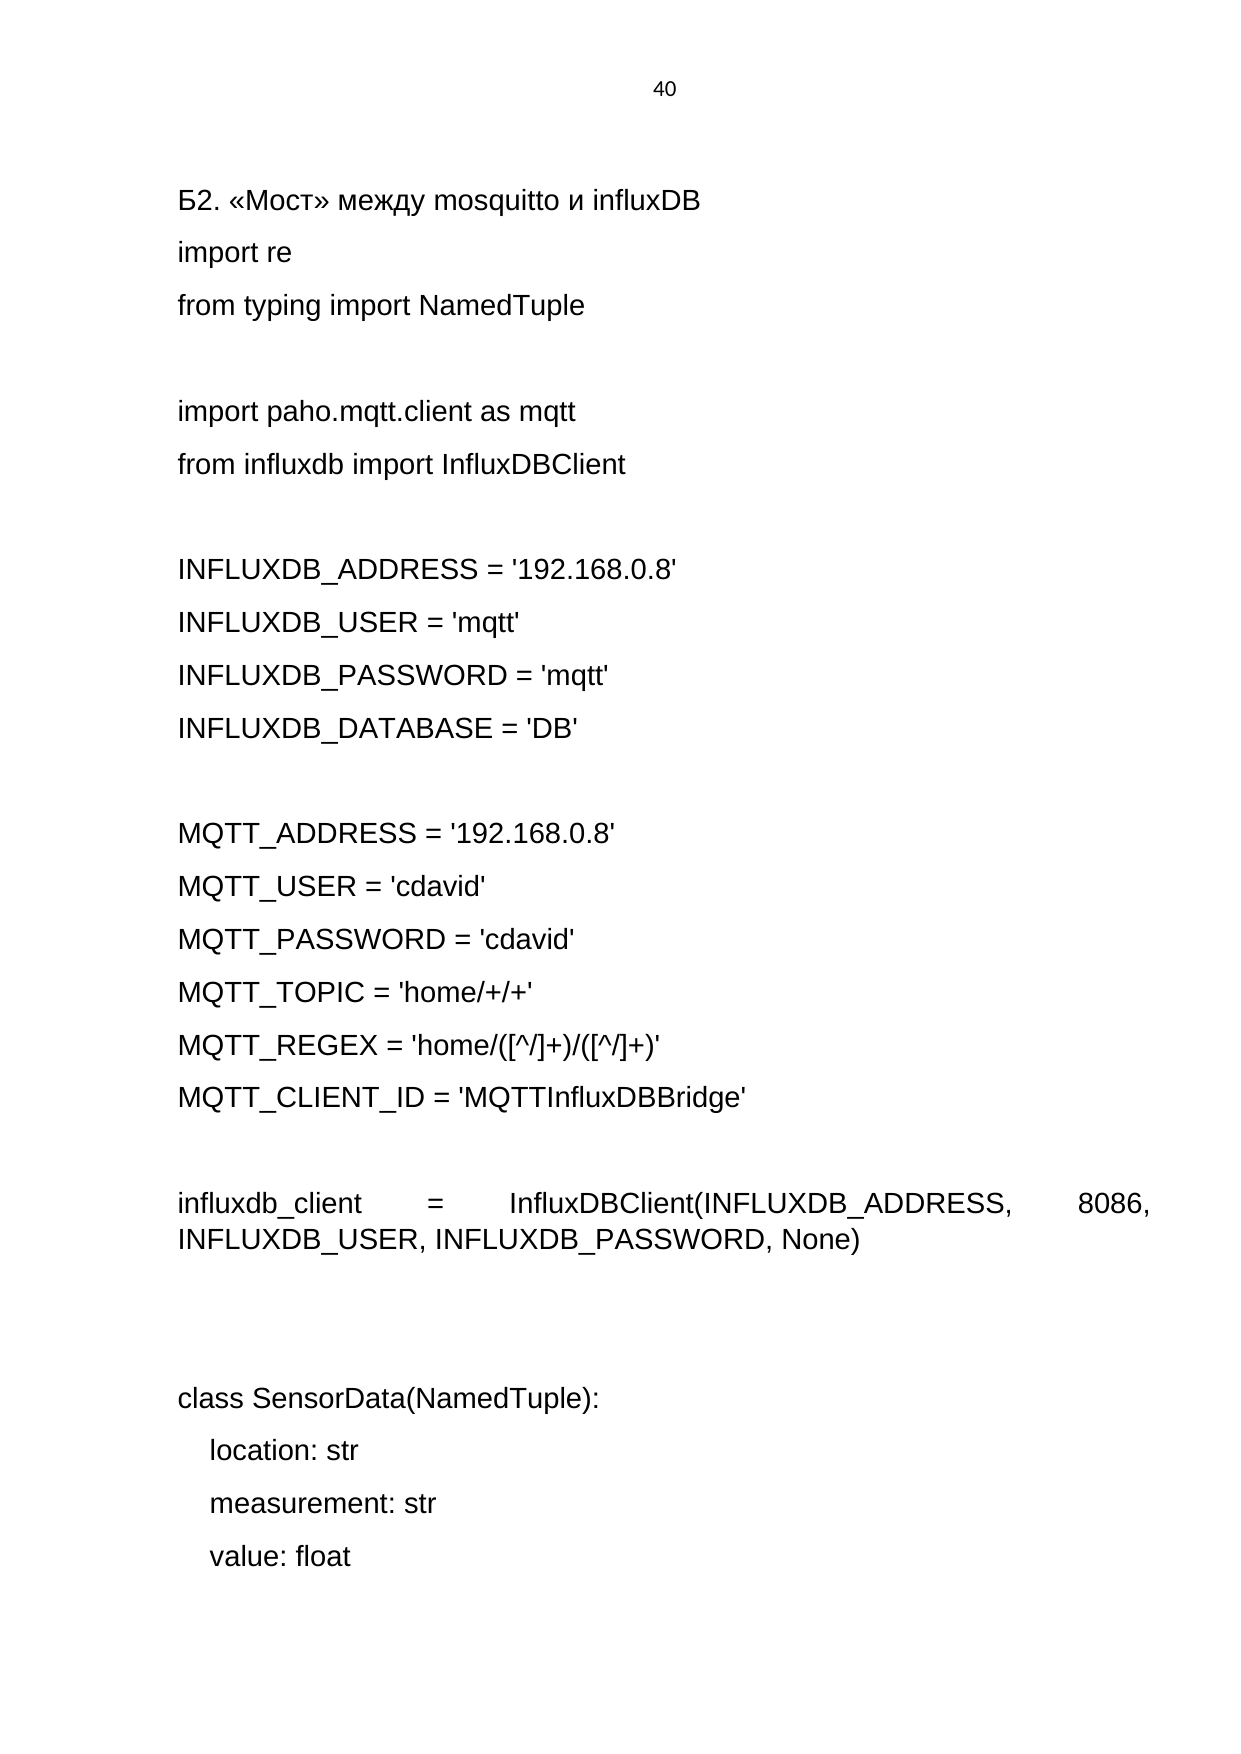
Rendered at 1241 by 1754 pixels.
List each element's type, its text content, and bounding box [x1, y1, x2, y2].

text MQTT_TOPIC = 'home/+/+' [177, 975, 1152, 1008]
text MQTT_CLIENT_ID = 'MQTTInfluxDBBridge' [177, 1080, 1152, 1114]
text value: float [177, 1539, 1152, 1573]
text import paho.mqtt.client as mqtt [177, 394, 1152, 427]
text class SensorData(NamedTuple): [177, 1381, 1152, 1414]
text measurement: str [177, 1486, 1152, 1520]
text import re [177, 235, 1152, 269]
text MQTT_PASSWORD = 'cdavid' [177, 922, 1152, 956]
text MQTT_REGEX = 'home/([^/]+)/([^/]+)' [177, 1028, 1152, 1061]
text MQTT_ADDRESS = '192.168.0.8' [177, 816, 1152, 850]
text INFLUXDB_ADDRESS = '192.168.0.8' [177, 552, 1152, 586]
text location: str [177, 1433, 1152, 1467]
text from influxdb import InfluxDBClient [177, 447, 1152, 480]
text INFLUXDB_DATABASE = 'DB' [177, 711, 1152, 744]
text from typing import NamedTuple [177, 288, 1152, 322]
text INFLUXDB_USER = 'mqtt' [177, 605, 1152, 639]
text influxdb_client = InfluxDBClient(INFLUXDB_ADDRESS, 8086, INFLUXDB_USER, INFLUXDB_PASSWORD, None) [177, 1186, 1152, 1256]
text Б2. «Мост» между mosquitto и influxDB [177, 183, 1152, 216]
text INFLUXDB_PASSWORD = 'mqtt' [177, 658, 1152, 691]
text MQTT_USER = 'cdavid' [177, 869, 1152, 903]
